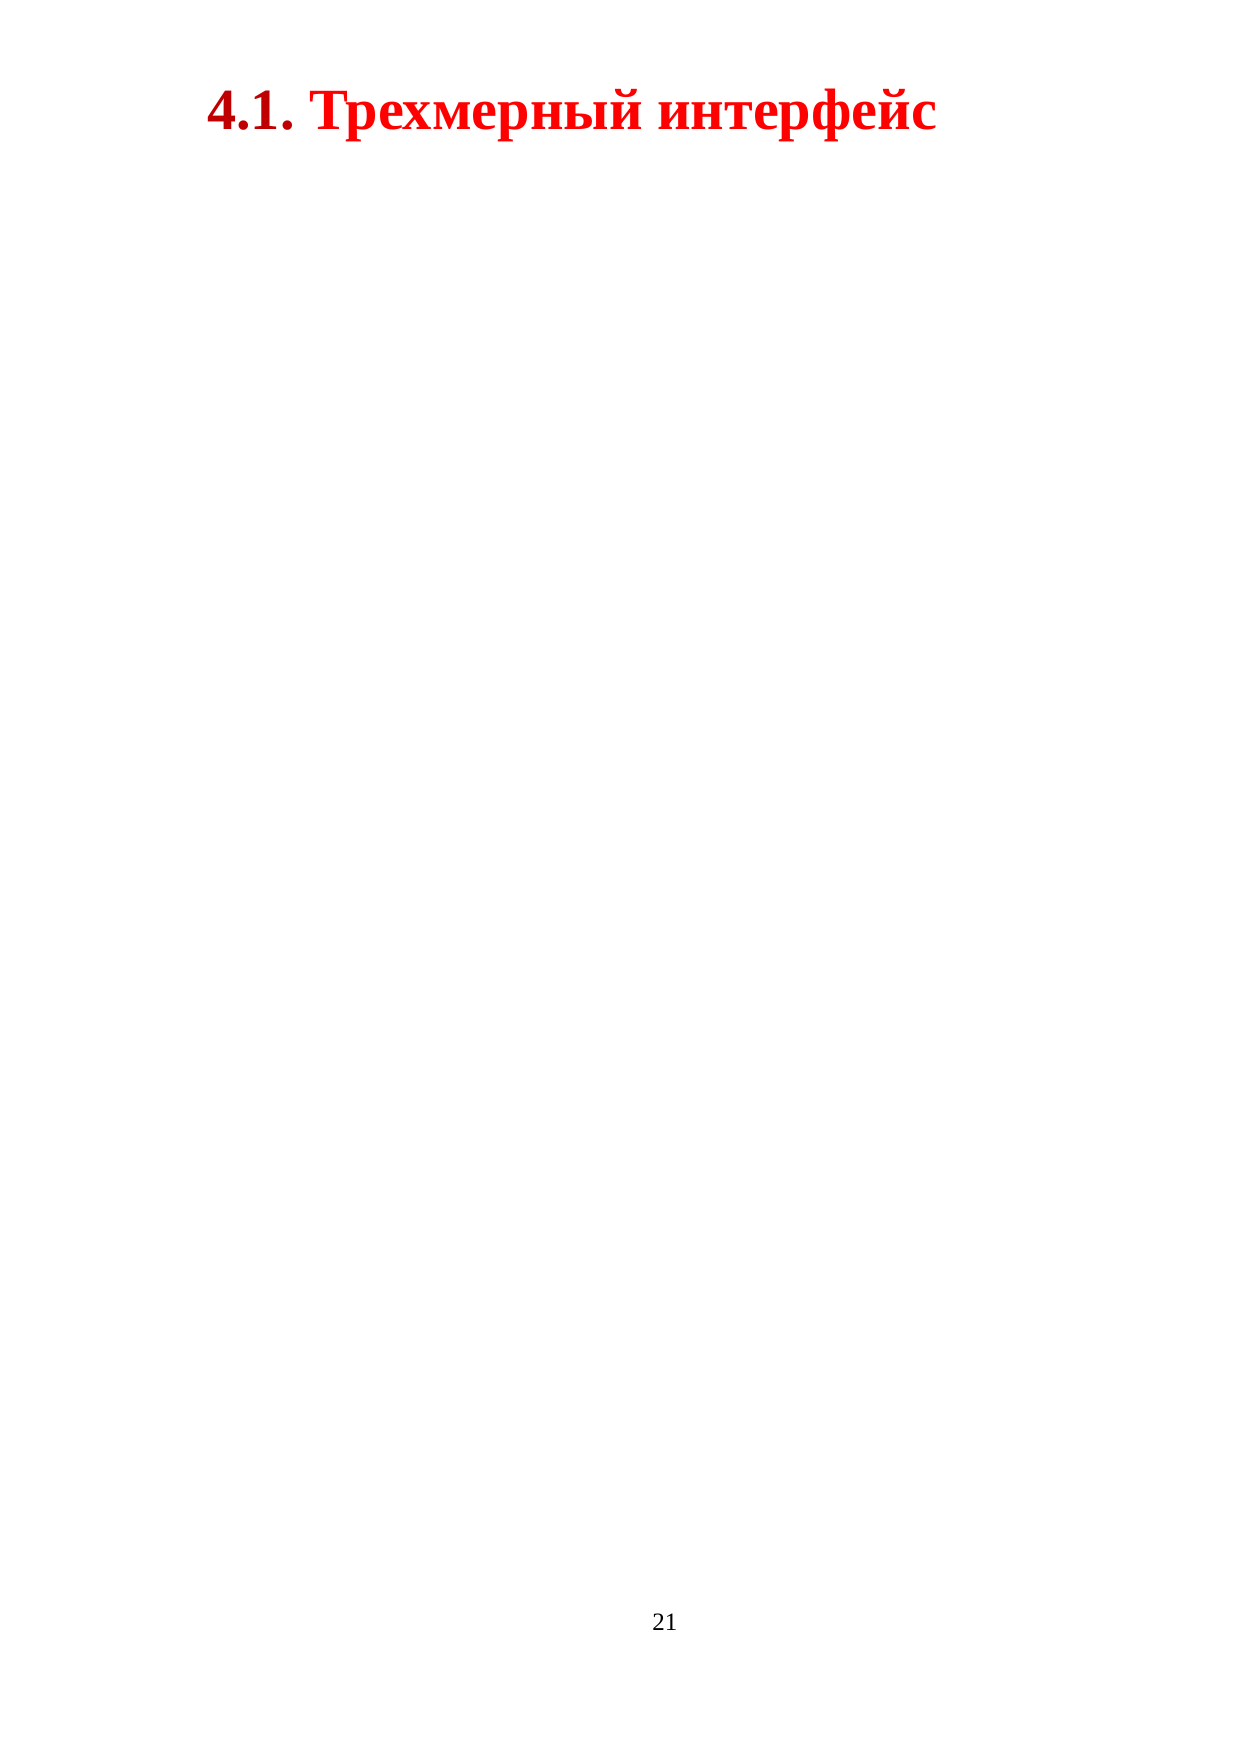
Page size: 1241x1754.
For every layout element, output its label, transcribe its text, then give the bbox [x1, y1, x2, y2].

text 4.1. Трехмерный интерфейс [207, 75, 1152, 142]
